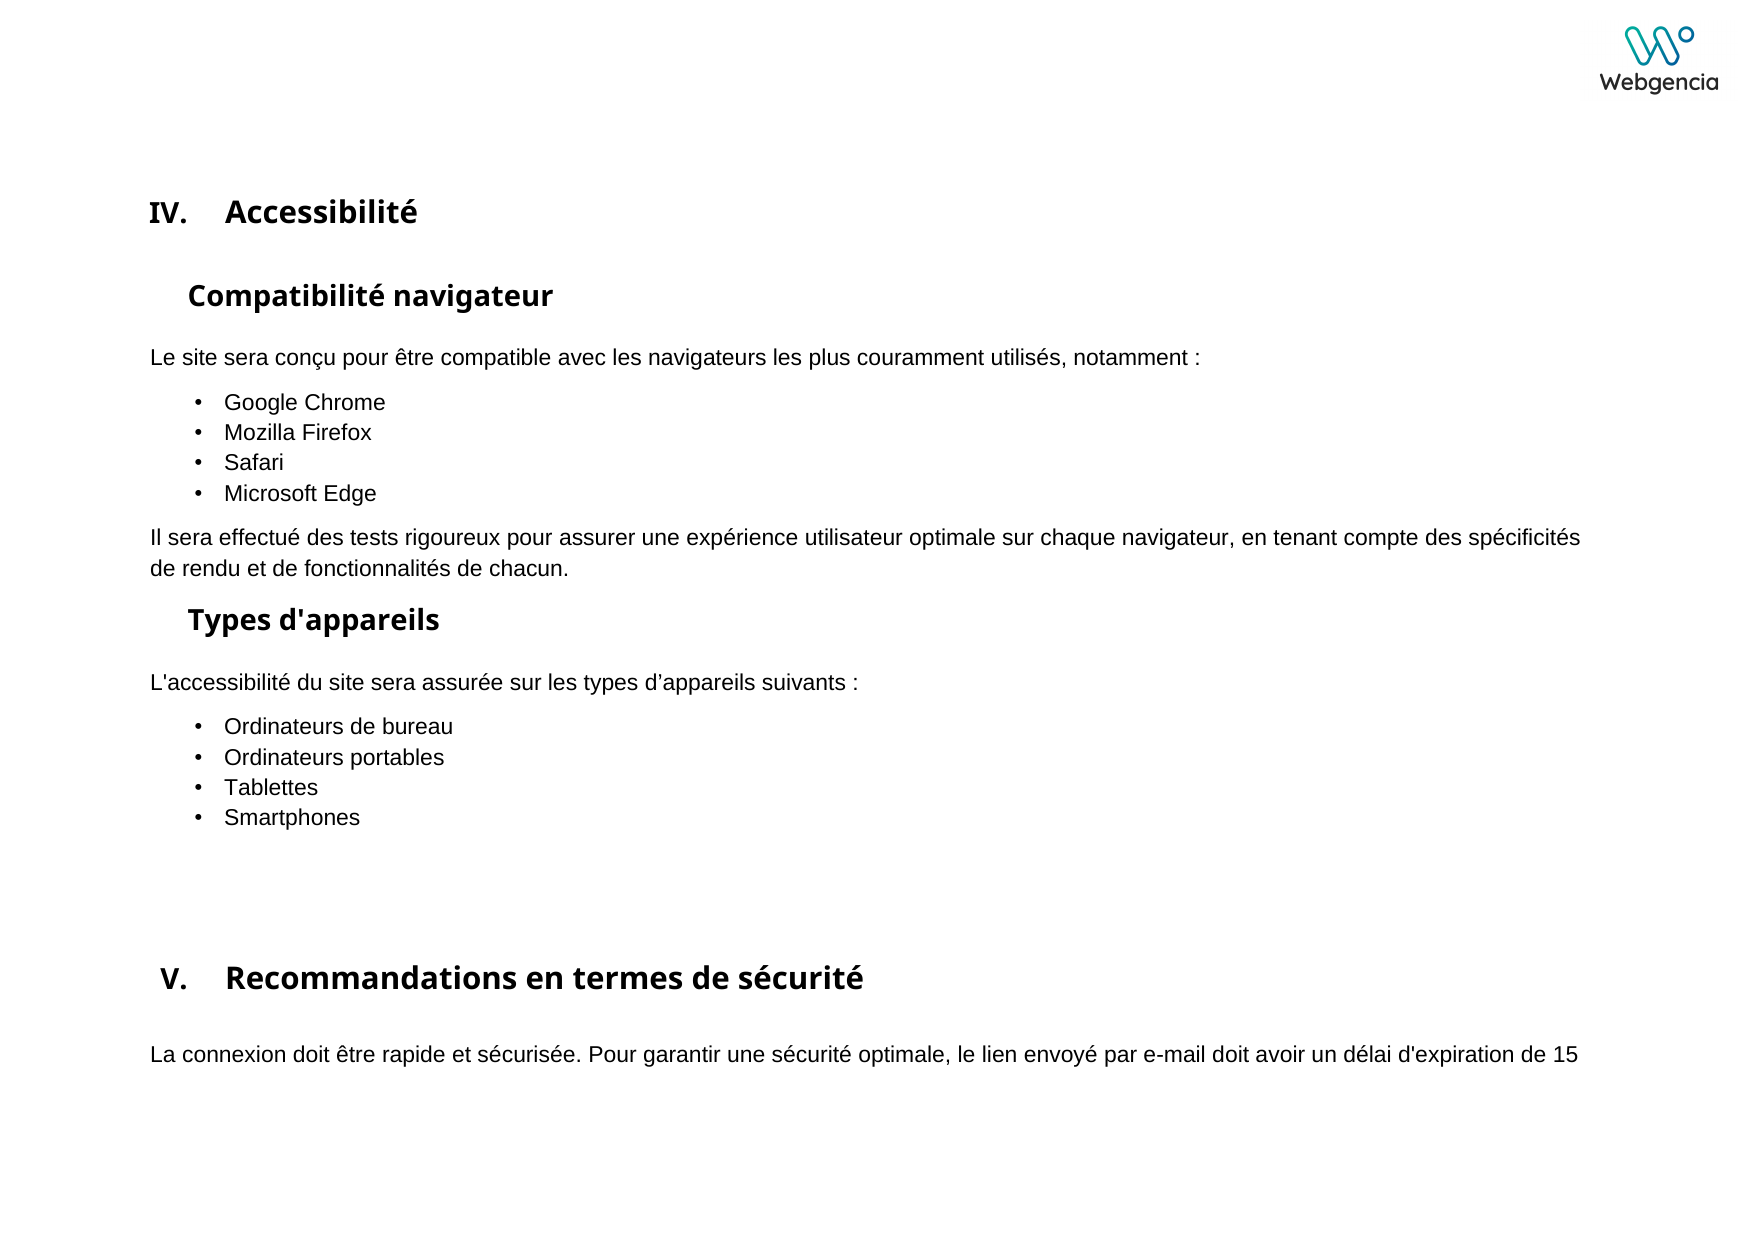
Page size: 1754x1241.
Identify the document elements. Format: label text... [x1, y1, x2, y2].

picture [1580, 20, 1739, 101]
list Mozilla Firefox [194, 419, 1604, 445]
text Il sera effectué des tests rigoureux pour assurer une expérience utilisateur optimale sur chaque navigateur, en tenant compte des spécificités de rendu et de fonctionnalités de chacun. [150, 524, 1604, 581]
list Ordinateurs portables [194, 743, 1604, 770]
list Smartphones [194, 804, 1604, 830]
subtitle Types d'appareils [187, 599, 1604, 639]
list Google Chrome [194, 389, 1604, 415]
text L'accessibilité du site sera assurée sur les types d’appareils suivants : [150, 668, 1604, 695]
subtitle Compatibilité navigateur [187, 275, 1604, 314]
subtitle Recommandations en termes de sécurité [187, 956, 1604, 1041]
text La connexion doit être rapide et sécurisée. Pour garantir une sécurité optimale, le lien envoyé par e-mail doit avoir un délai d'expiration de 15 [150, 1041, 1604, 1067]
text Le site sera conçu pour être compatible avec les navigateurs les plus couramment utilisés, notamment : [150, 344, 1604, 370]
subtitle Accessibilité [187, 190, 1604, 275]
list Microsoft Edge [194, 479, 1604, 506]
list Safari [194, 449, 1604, 476]
list Ordinateurs de bureau [194, 713, 1604, 739]
list Tablettes [194, 774, 1604, 800]
